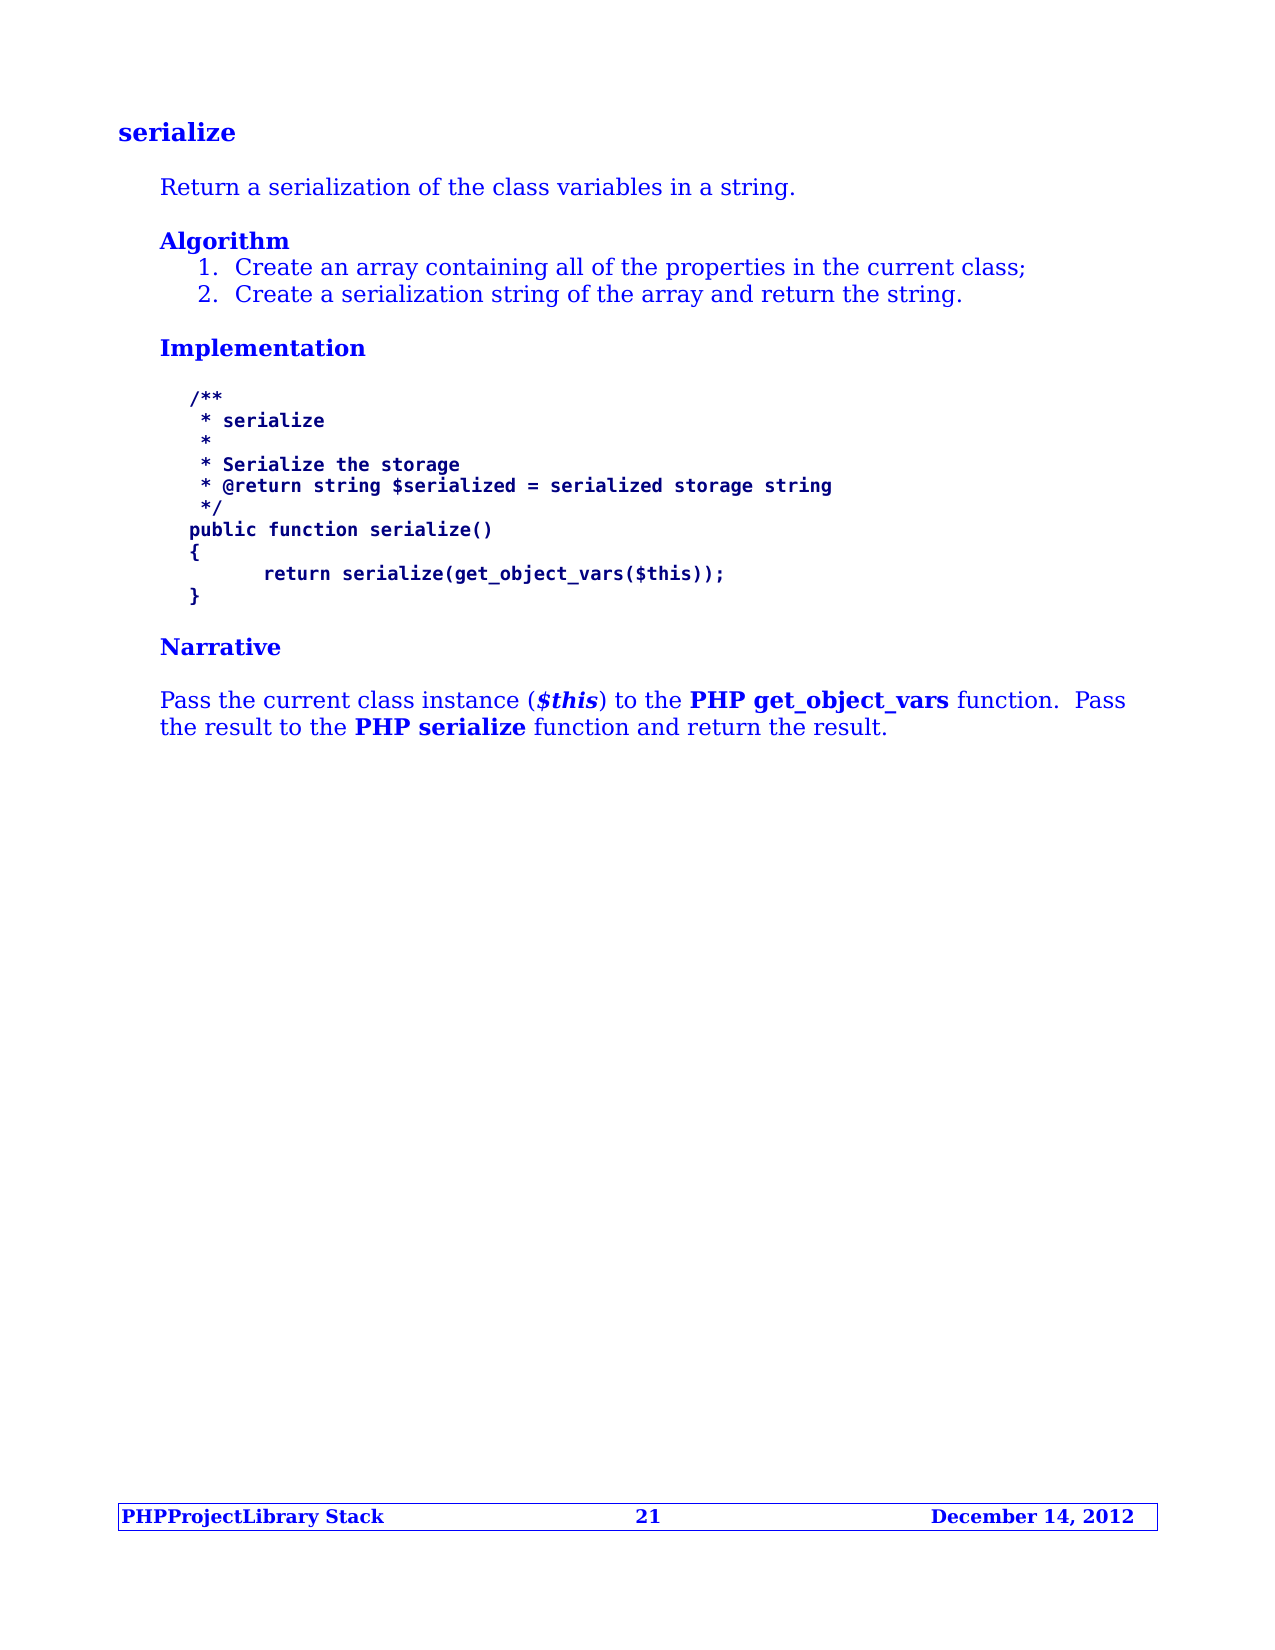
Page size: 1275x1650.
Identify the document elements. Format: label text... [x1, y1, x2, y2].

text Pass the current class instance ($this) to the PHP get_object_vars function. Pass the result to the PHP serialize function and return the result. [159, 687, 1157, 741]
text Algorithm [159, 227, 1157, 254]
list return serialize(get_object_vars($this)); [189, 563, 1157, 585]
text Return a serialization of the class variables in a string. [159, 174, 1157, 201]
list Create a serialization string of the array and return the string. [197, 281, 1157, 308]
text Narrative [159, 633, 1157, 660]
list * [189, 432, 1157, 453]
list */ [189, 497, 1157, 519]
list /** [189, 388, 1157, 410]
list { [189, 541, 1157, 563]
list * Serialize the storage [189, 453, 1157, 475]
title serialize [118, 118, 1157, 147]
list * serialize [189, 410, 1157, 432]
text Implementation [159, 334, 1157, 361]
list } [189, 585, 1157, 607]
list * @return string $serialized = serialized storage string [189, 475, 1157, 497]
list Create an array containing all of the properties in the current class; [197, 254, 1157, 281]
list public function serialize() [189, 519, 1157, 541]
